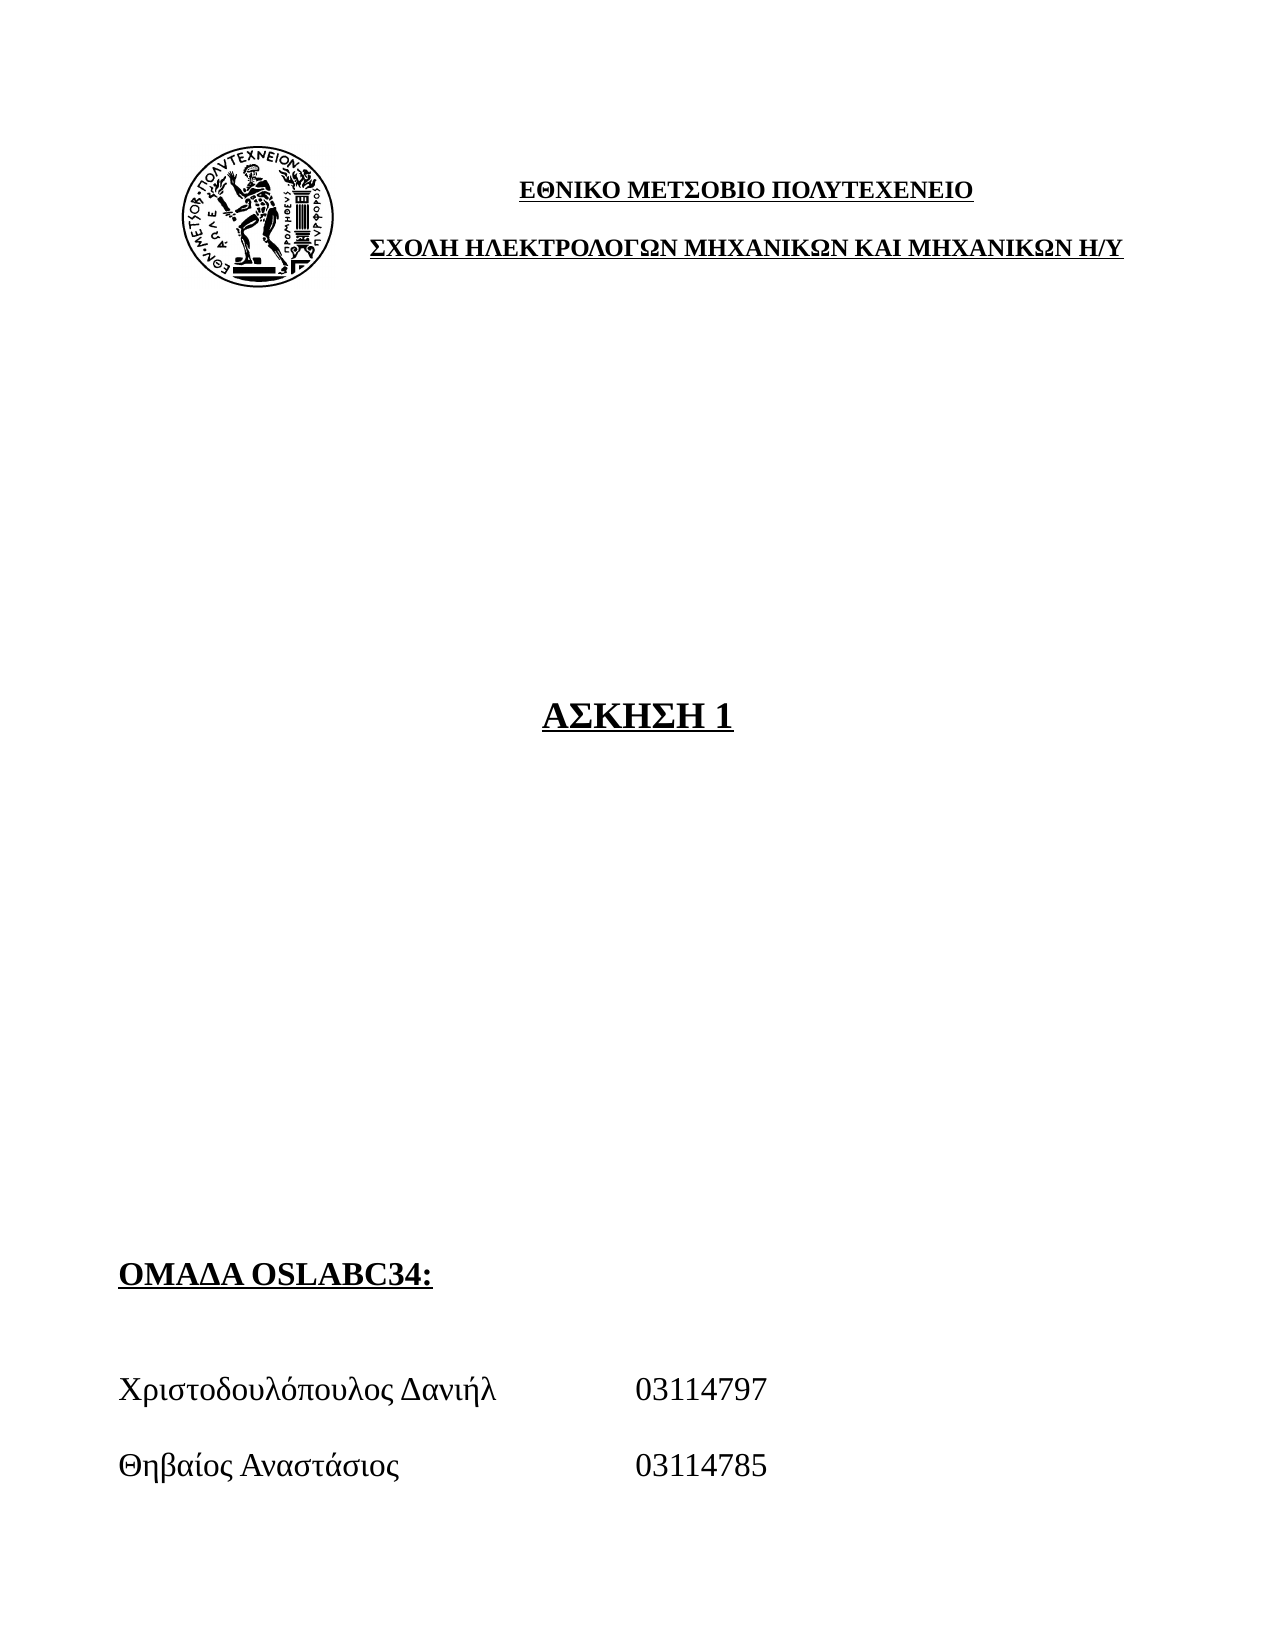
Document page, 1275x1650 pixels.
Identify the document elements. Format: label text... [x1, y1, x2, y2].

text [118, 233, 180, 262]
picture [180, 144, 337, 289]
text ΑΣΚΗΣΗ 1 [118, 693, 1157, 736]
text ΟΜΑΔΑ OSLABC34: [118, 1254, 1157, 1292]
text [118, 176, 180, 204]
text Θηβαίος Αναστάσιος 03114785 [118, 1445, 1157, 1484]
text ΣΧΟΛΗ ΗΛΕΚΤΡΟΛΟΓΩΝ ΜΗΧΑΝΙΚΩΝ ΚΑΙ ΜΗΧΑΝΙΚΩΝ Η/Υ [337, 233, 1157, 262]
text ΕΘΝΙΚΟ ΜΕΤΣΟΒΙΟ ΠΟΛΥΤΕΧΕΝΕΙΟ [337, 176, 1157, 204]
text Χριστοδουλόπουλος Δανιήλ 03114797 [118, 1369, 1157, 1407]
